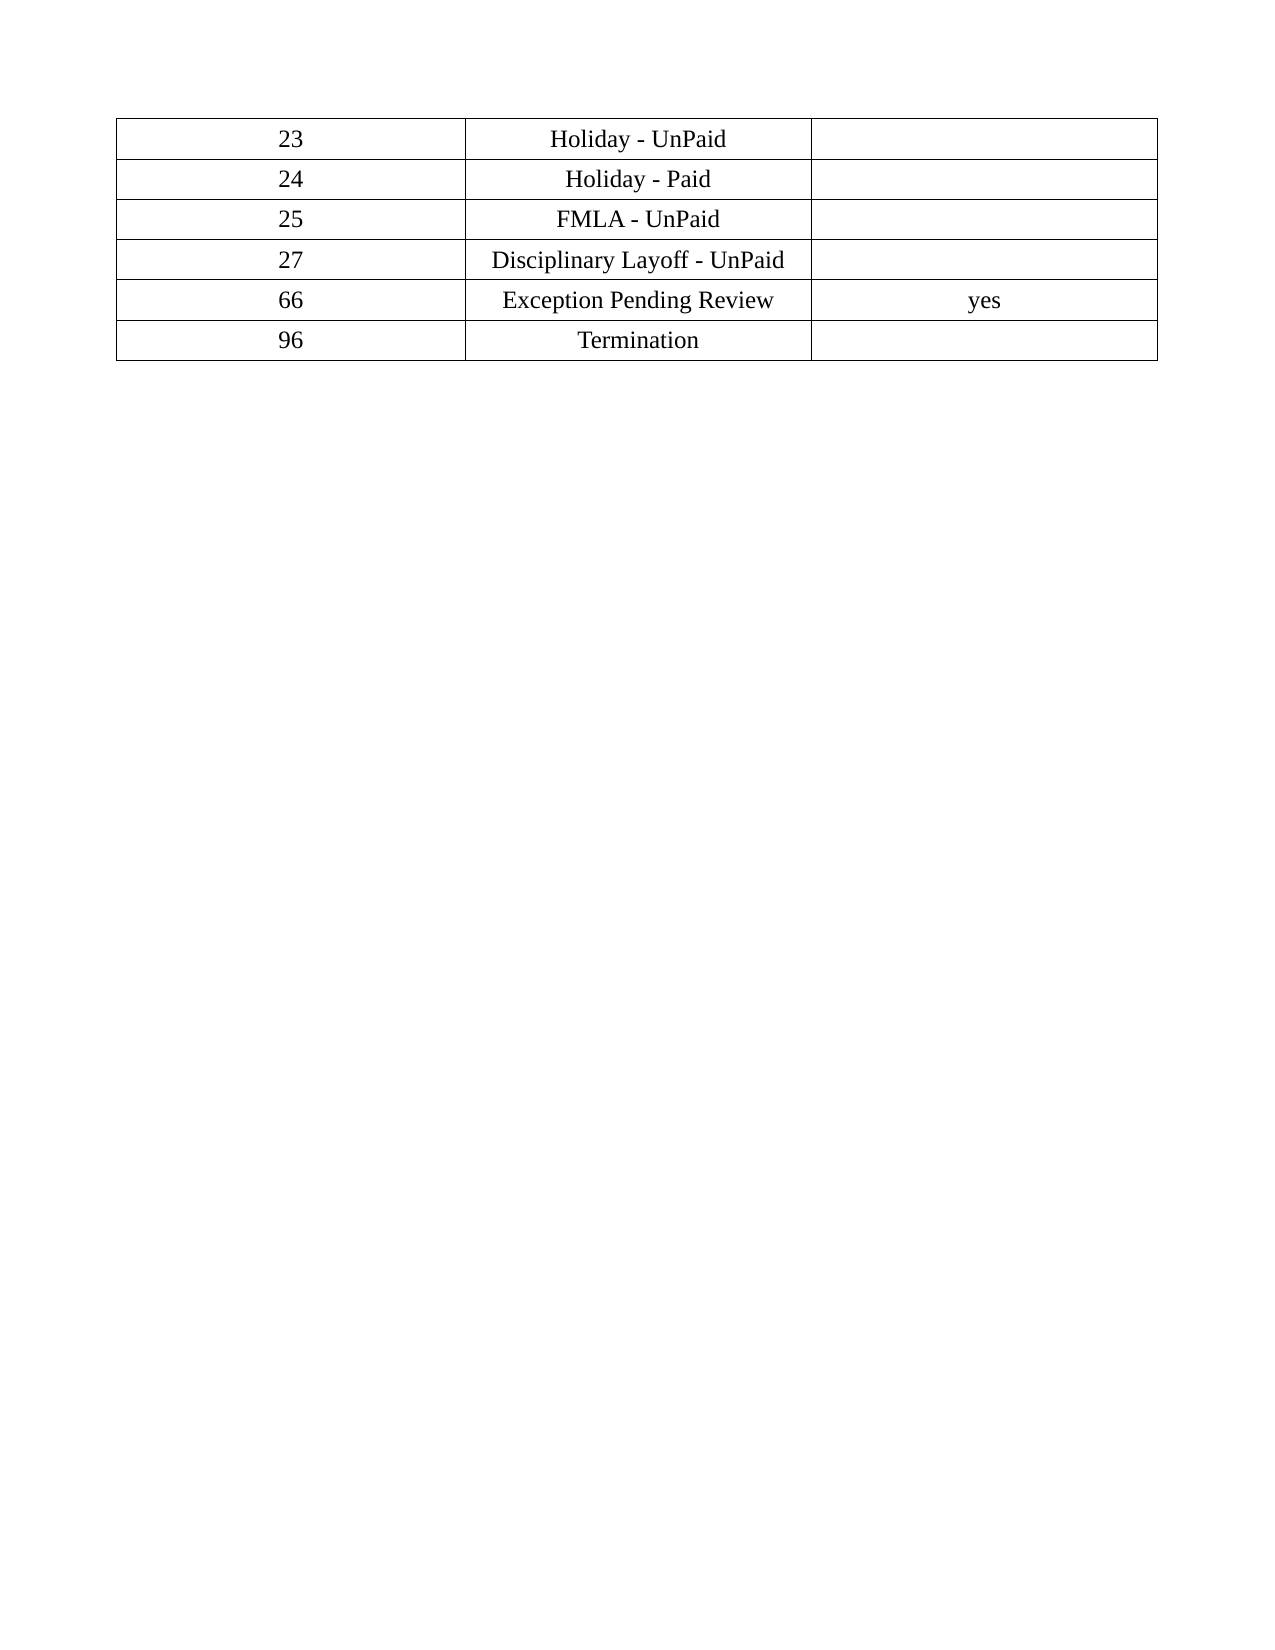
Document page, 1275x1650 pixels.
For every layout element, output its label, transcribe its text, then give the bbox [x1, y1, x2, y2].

table_cell [812, 200, 1157, 239]
table_cell Exception Pending Review [466, 280, 811, 320]
table_cell Disciplinary Layoff - UnPaid [466, 240, 811, 279]
table_cell Holiday - Paid [466, 160, 811, 199]
table_cell [812, 160, 1157, 199]
table_cell [812, 321, 1157, 360]
table_cell Holiday - UnPaid [466, 119, 811, 158]
table_cell 66 [117, 280, 465, 320]
table_cell FMLA - UnPaid [466, 200, 811, 239]
table_cell 96 [117, 321, 465, 360]
table_cell 25 [117, 200, 465, 239]
table_cell 27 [117, 240, 465, 279]
table_cell Termination [466, 321, 811, 360]
table_cell [812, 240, 1157, 279]
table_cell 23 [117, 119, 465, 158]
table_cell [812, 119, 1157, 158]
table_cell 24 [117, 160, 465, 199]
table_cell yes [812, 280, 1157, 320]
